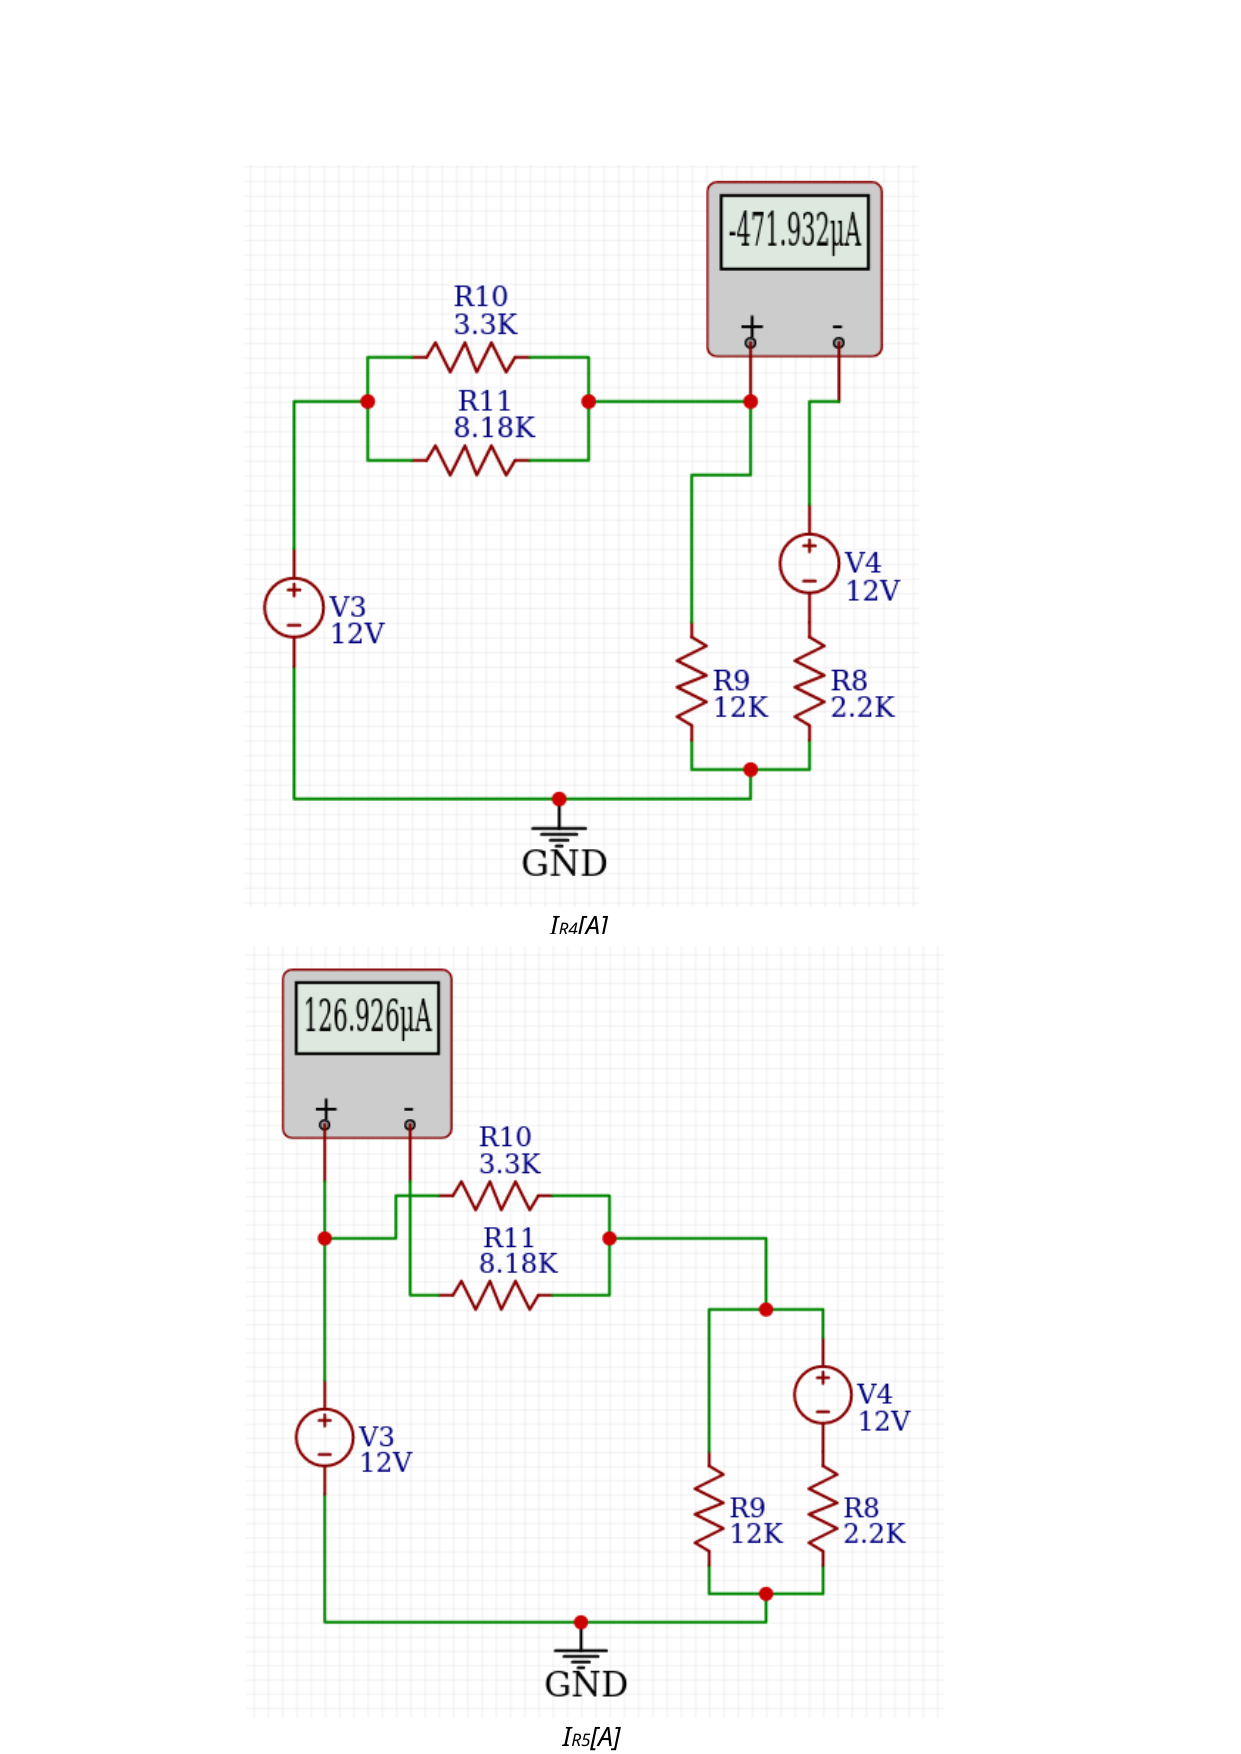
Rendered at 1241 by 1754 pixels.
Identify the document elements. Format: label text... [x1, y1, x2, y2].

picture [245, 946, 944, 1718]
picture [244, 165, 920, 907]
text IR5[A] [246, 1718, 943, 1754]
text IR4[A] [244, 907, 919, 943]
